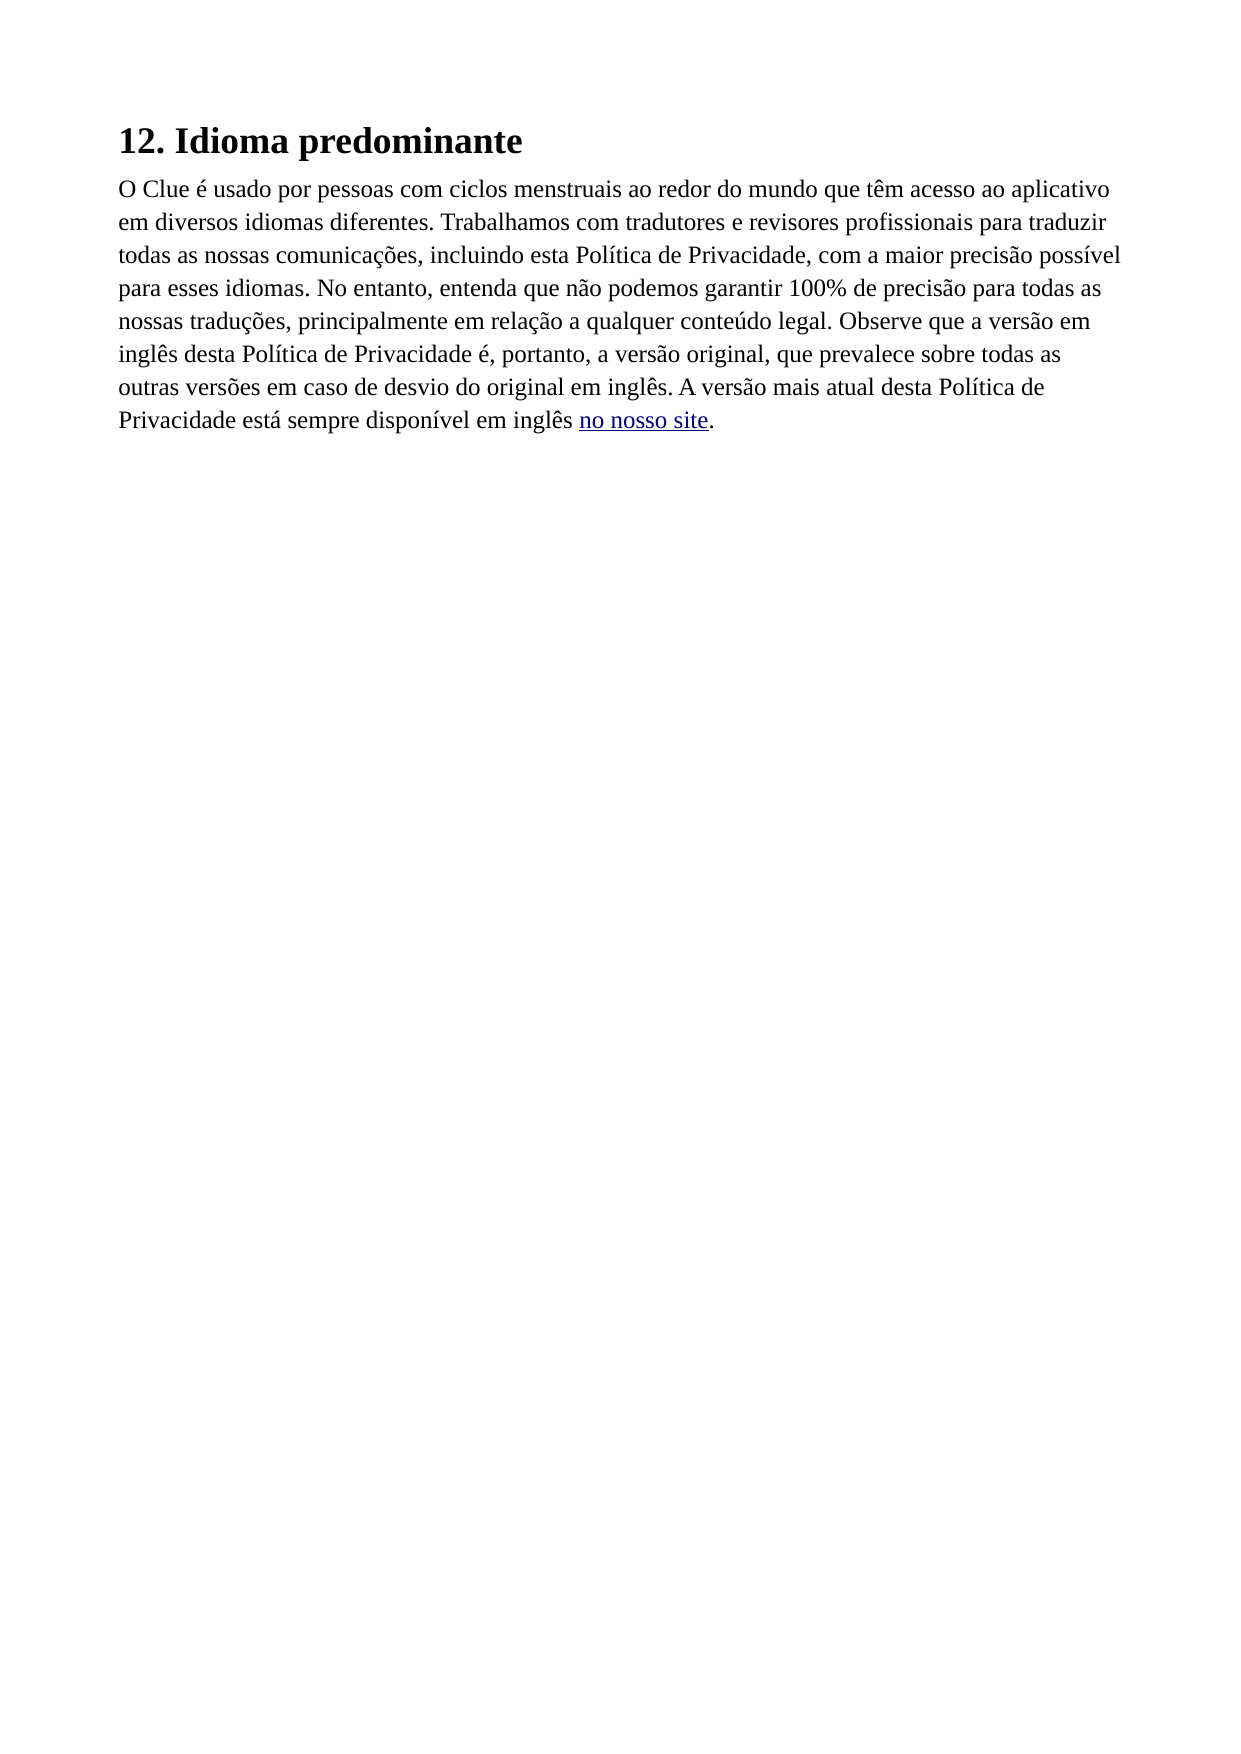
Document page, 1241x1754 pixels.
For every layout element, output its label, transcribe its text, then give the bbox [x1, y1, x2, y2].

text O Clue é usado por pessoas com ciclos menstruais ao redor do mundo que têm acesso ao aplicativo em diversos idiomas diferentes. Trabalhamos com tradutores e revisores profissionais para traduzir todas as nossas comunicações, incluindo esta Política de Privacidade, com a maior precisão possível para esses idiomas. No entanto, entenda que não podemos garantir 100% de precisão para todas as nossas traduções, principalmente em relação a qualquer conteúdo legal. Observe que a versão em inglês desta Política de Privacidade é, portanto, a versão original, que prevalece sobre todas as outras versões em caso de desvio do original em inglês. A versão mais atual desta Política de Privacidade está sempre disponível em inglês no nosso site. [118, 174, 1122, 434]
subtitle 12. Idioma predominante [118, 118, 1122, 161]
